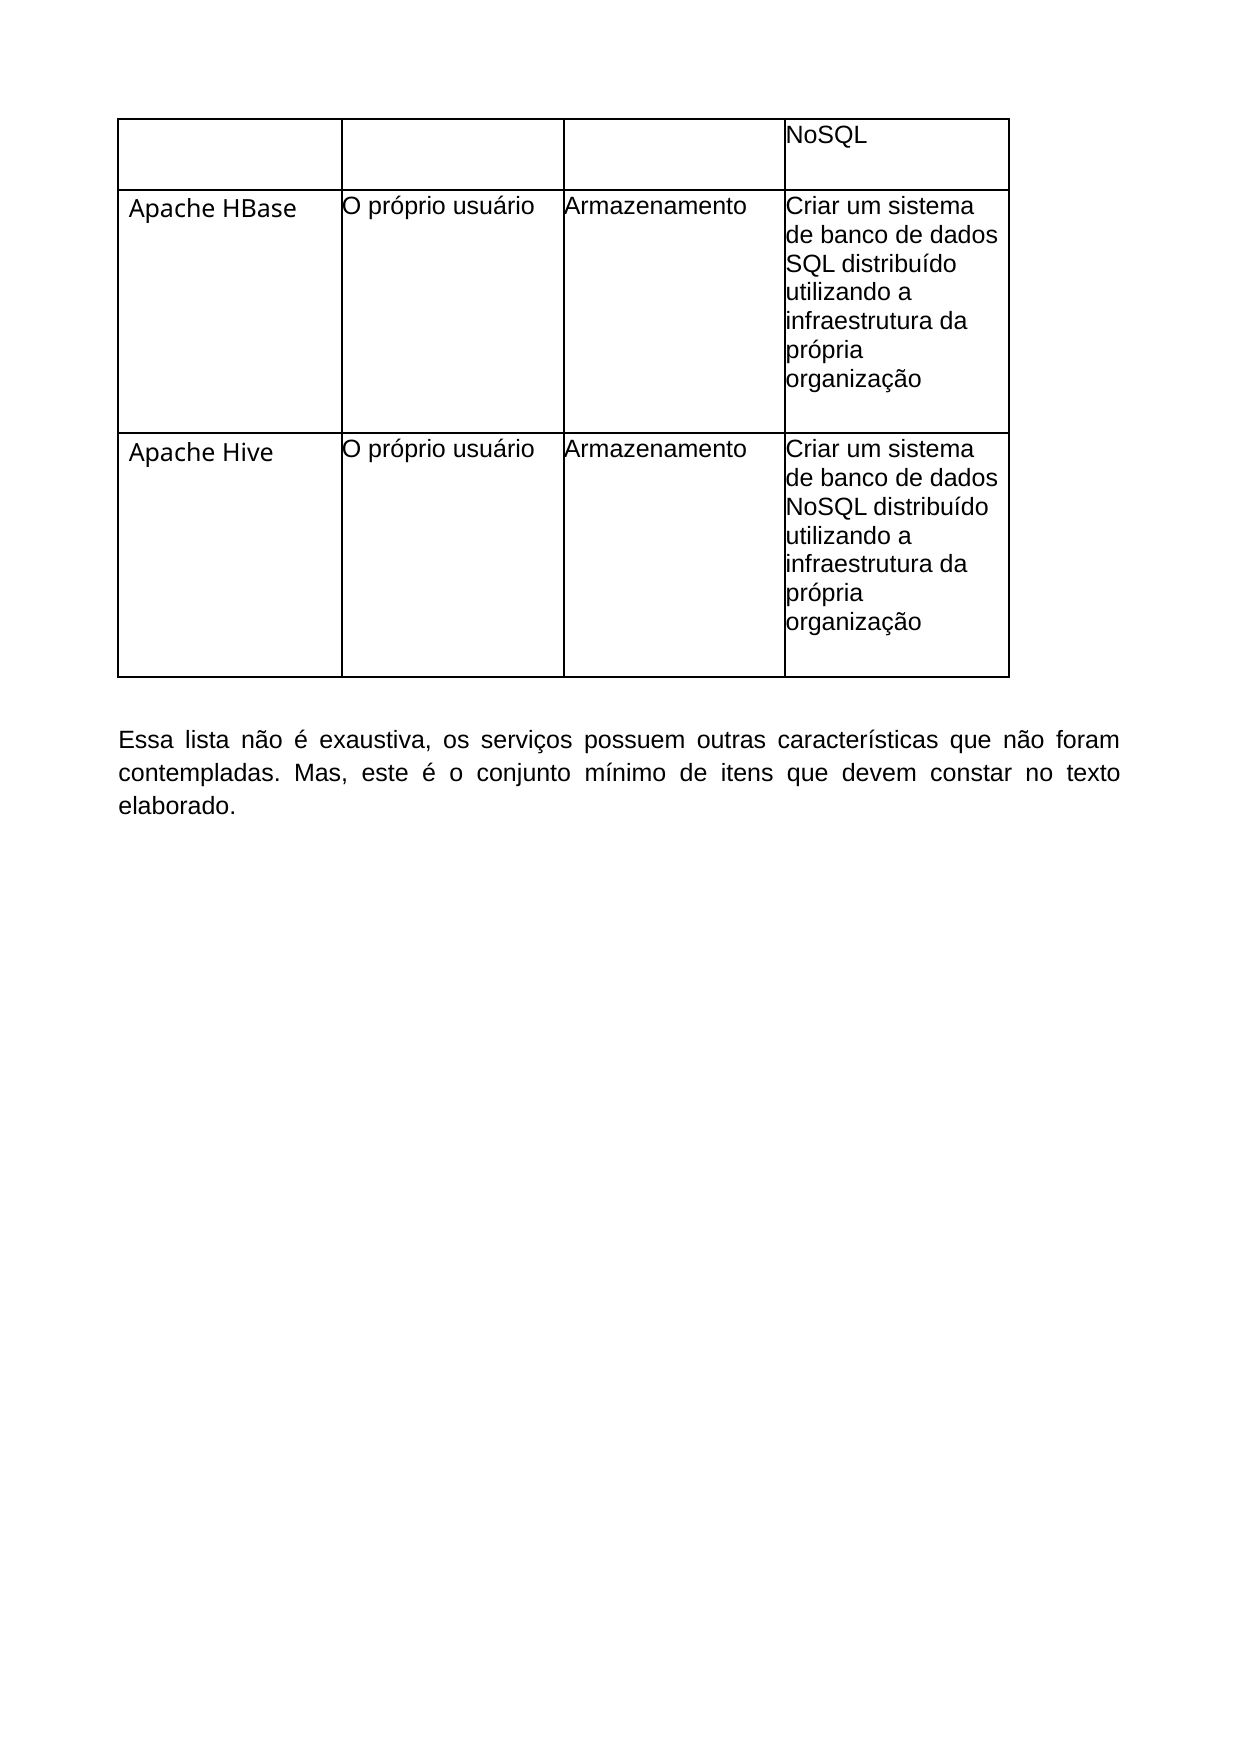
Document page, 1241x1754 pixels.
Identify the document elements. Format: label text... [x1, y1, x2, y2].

text Essa lista não é exaustiva, os serviços possuem outras características que não foram contempladas. Mas, este é o conjunto mínimo de itens que devem constar no texto elaborado. [118, 725, 1122, 820]
table_cell O próprio usuário [343, 191, 563, 432]
table_cell Criar um sistema de banco de dados NoSQL distribuído utilizando a infraestrutura da própria organização [786, 434, 1008, 676]
table_cell Apache Hive [119, 434, 341, 676]
table_cell NoSQL [786, 120, 1008, 189]
table_cell [565, 120, 784, 189]
table_cell Criar um sistema de banco de dados SQL distribuído utilizando a infraestrutura da própria organização [786, 191, 1008, 432]
table_cell Armazenamento [565, 434, 784, 676]
table_cell O próprio usuário [343, 434, 563, 676]
table_cell [119, 120, 341, 189]
table_cell Armazenamento [565, 191, 784, 432]
table_cell [343, 120, 563, 189]
table_cell Apache HBase [119, 191, 341, 432]
